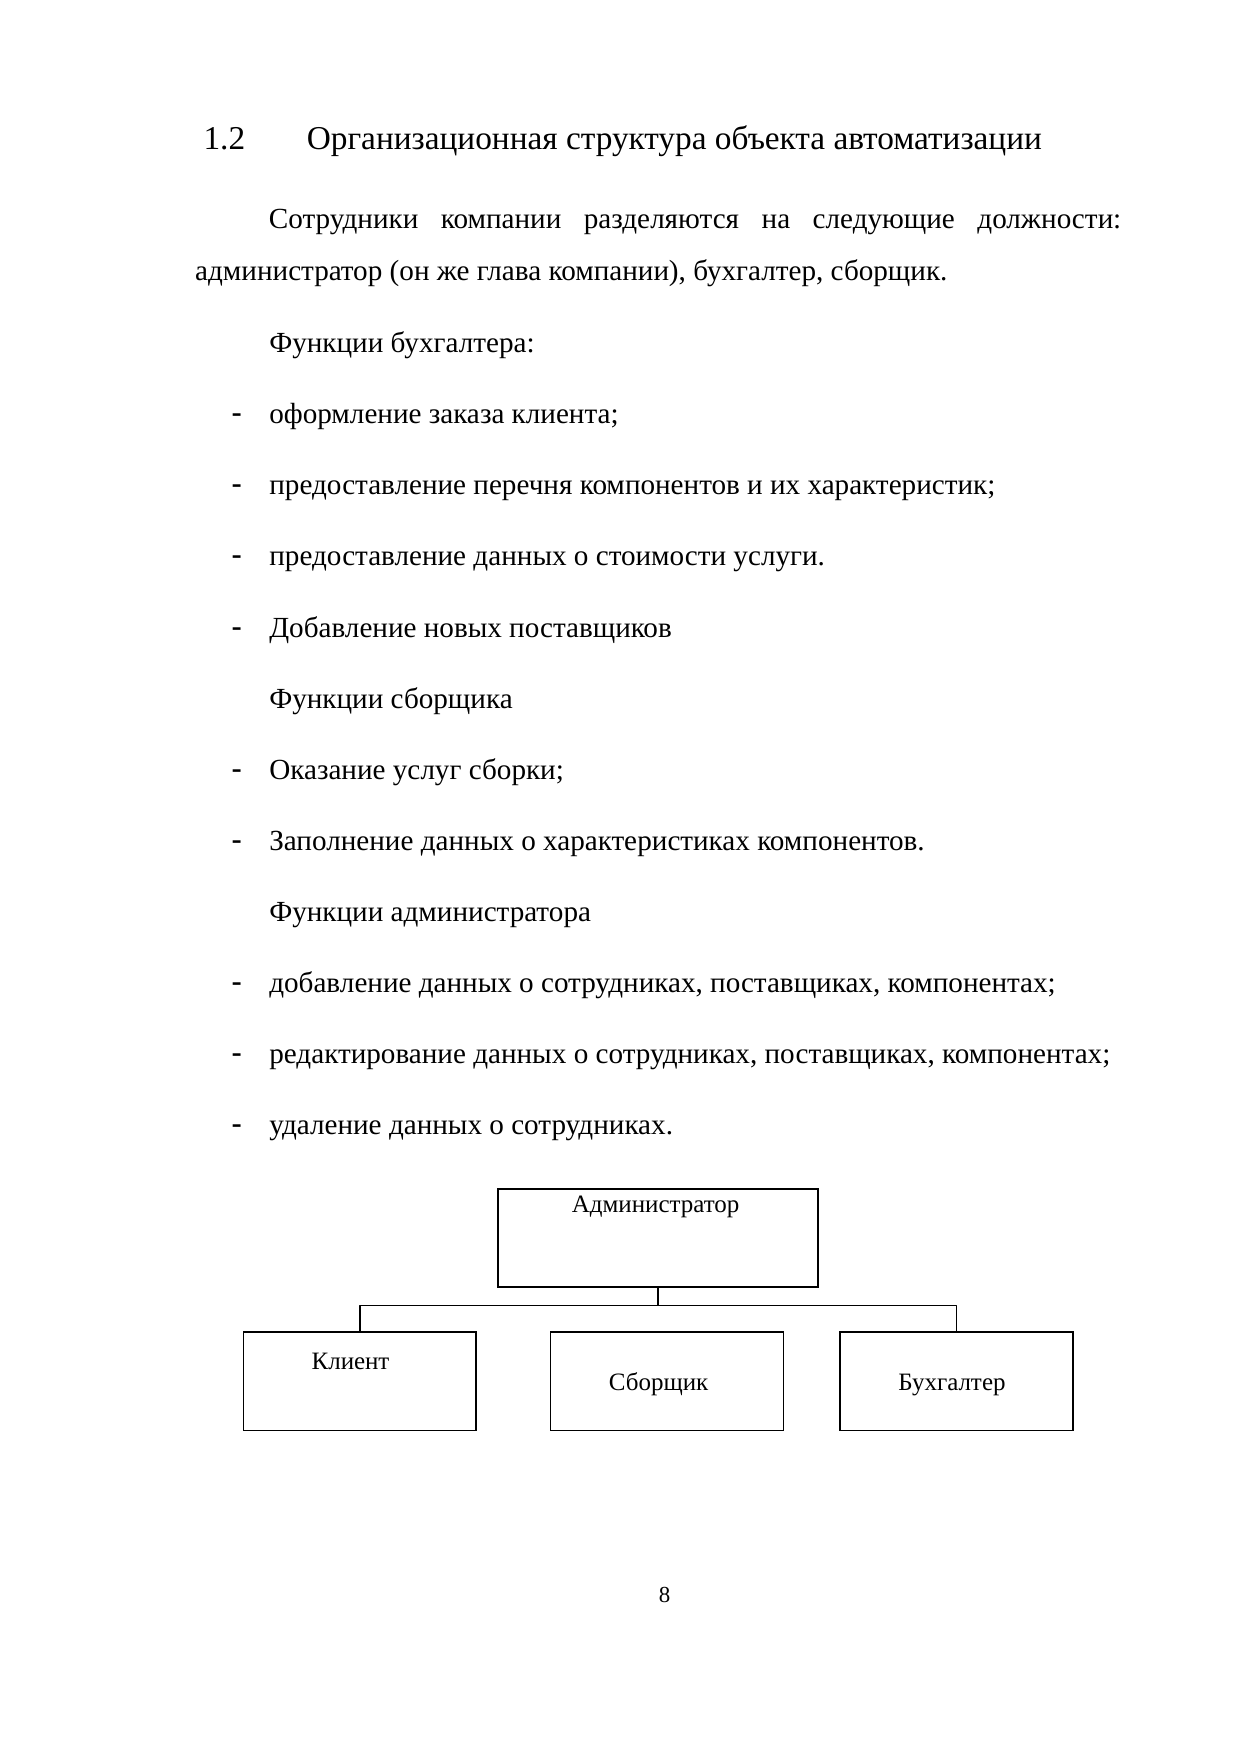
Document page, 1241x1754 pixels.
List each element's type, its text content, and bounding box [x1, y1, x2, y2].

list оформление заказа клиента; [232, 396, 1122, 430]
list добавление данных о сотрудниках, поставщиках, компонентах; [232, 965, 1122, 999]
list предоставление перечня компонентов и их характеристик; [232, 467, 1122, 501]
list Добавление новых поставщиков [232, 610, 1122, 643]
list редактирование данных о сотрудниках, поставщиках, компонентах; [232, 1036, 1122, 1070]
list Функции администратора [232, 894, 1122, 928]
list Заполнение данных о характеристиках компонентов. [232, 823, 1122, 857]
list удаление данных о сотрудниках. [232, 1107, 1122, 1141]
subtitle Организационная структура объекта автоматизации [195, 118, 1122, 156]
list Оказание услуг сборки; [232, 752, 1122, 786]
subtitle Сотрудники компании разделяются на следующие должности: администратор (он же глава компании), бухгалтер, сборщик. [195, 198, 1122, 286]
list предоставление данных о стоимости услуги. [232, 538, 1122, 572]
list Функции бухгалтера: [232, 325, 1122, 359]
list Функции сборщика [232, 681, 1122, 714]
